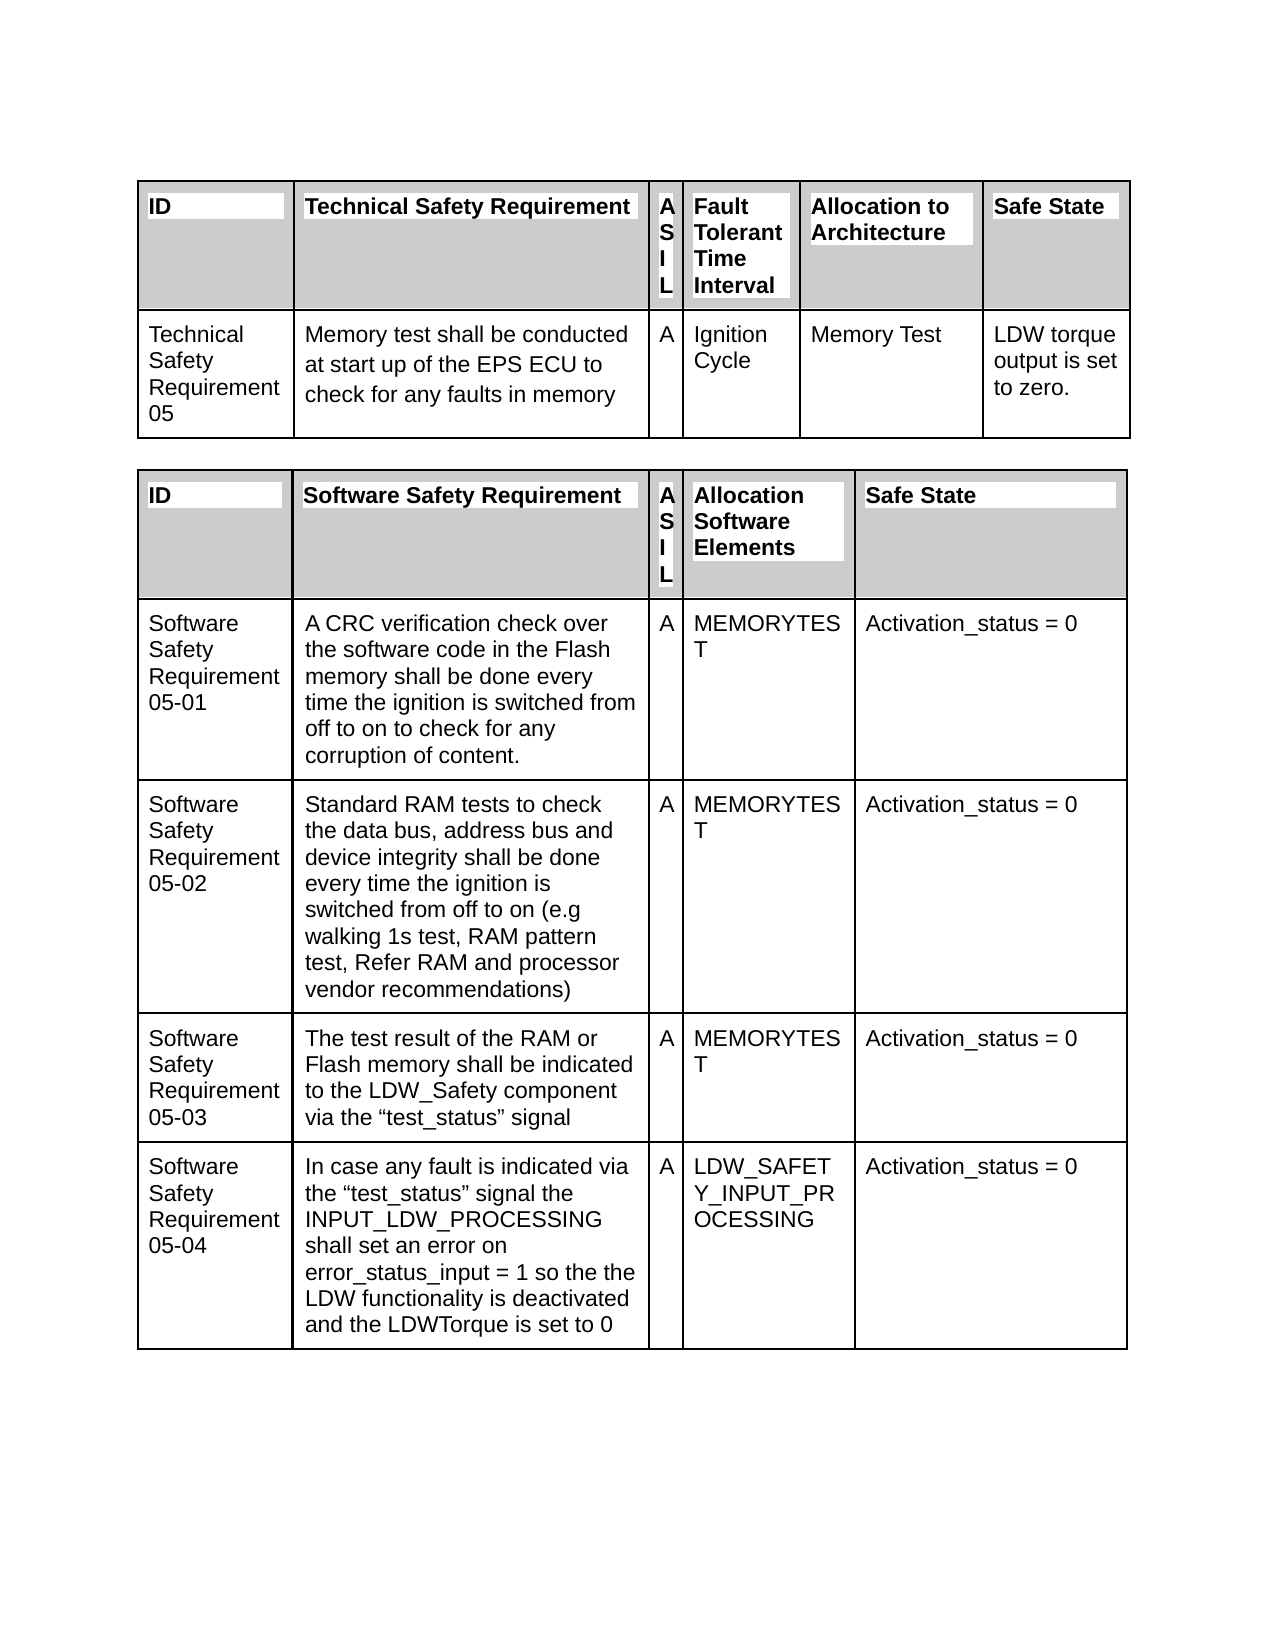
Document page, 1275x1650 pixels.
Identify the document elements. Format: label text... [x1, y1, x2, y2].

table_cell MEMORYTEST [684, 781, 854, 1012]
table_cell A [650, 600, 682, 778]
table_header Technical Safety Requirement [295, 182, 648, 308]
table_cell Technical Safety Requirement 05 [139, 311, 293, 437]
table_cell Standard RAM tests to check the data bus, address bus and device integrity shall be done every time the ignition is switched from off to on (e.g walking 1s test, RAM pattern test, Refer RAM and processor vendor recommendations) [294, 781, 648, 1012]
table_cell Memory Test [801, 311, 982, 437]
table_header Allocation to Architecture [801, 182, 982, 308]
table_header ID [139, 182, 293, 308]
table_cell MEMORYTEST [684, 1014, 854, 1141]
table_cell Activation_status = 0 [856, 1014, 1126, 1141]
table_cell A [650, 311, 682, 437]
table_header Safe State [984, 182, 1129, 308]
table_cell In case any fault is indicated via the “test_status” signal the INPUT_LDW_PROCESSING shall set an error on error_status_input = 1 so the the LDW functionality is deactivated and the LDWTorque is set to 0 [294, 1143, 648, 1348]
table_cell Ignition Cycle [684, 311, 799, 437]
table_cell LDW torque output is set to zero. [984, 311, 1129, 437]
table_cell MEMORYTEST [684, 600, 854, 778]
table_cell A [650, 781, 682, 1012]
table_header ID [139, 471, 291, 597]
table_cell A CRC verification check over the software code in the Flash memory shall be done every time the ignition is switched from off to on to check for any corruption of content. [294, 600, 648, 778]
table_cell A [650, 1014, 682, 1141]
table_cell A [650, 1143, 682, 1348]
table_cell Software Safety Requirement 05-02 [139, 781, 291, 1012]
table_header ASIL [650, 471, 682, 597]
table_cell LDW_SAFETY_INPUT_PROCESSING [684, 1143, 854, 1348]
table_cell Activation_status = 0 [856, 781, 1126, 1012]
table_header Fault Tolerant Time Interval [684, 182, 799, 308]
table_cell Software Safety Requirement 05-03 [139, 1014, 291, 1141]
table_cell The test result of the RAM or Flash memory shall be indicated to the LDW_Safety component via the “test_status” signal [294, 1014, 648, 1141]
table_header Safe State [856, 471, 1126, 597]
table_cell Activation_status = 0 [856, 1143, 1126, 1348]
table_header Allocation Software Elements [684, 471, 854, 597]
table_header Software Safety Requirement [294, 471, 648, 597]
table_cell Memory test shall be conducted at start up of the EPS ECU to check for any faults in memory [295, 311, 648, 437]
table_header ASIL [650, 182, 682, 308]
table_cell Software Safety Requirement 05-04 [139, 1143, 291, 1348]
table_cell Software Safety Requirement 05-01 [139, 600, 291, 778]
table_cell Activation_status = 0 [856, 600, 1126, 778]
